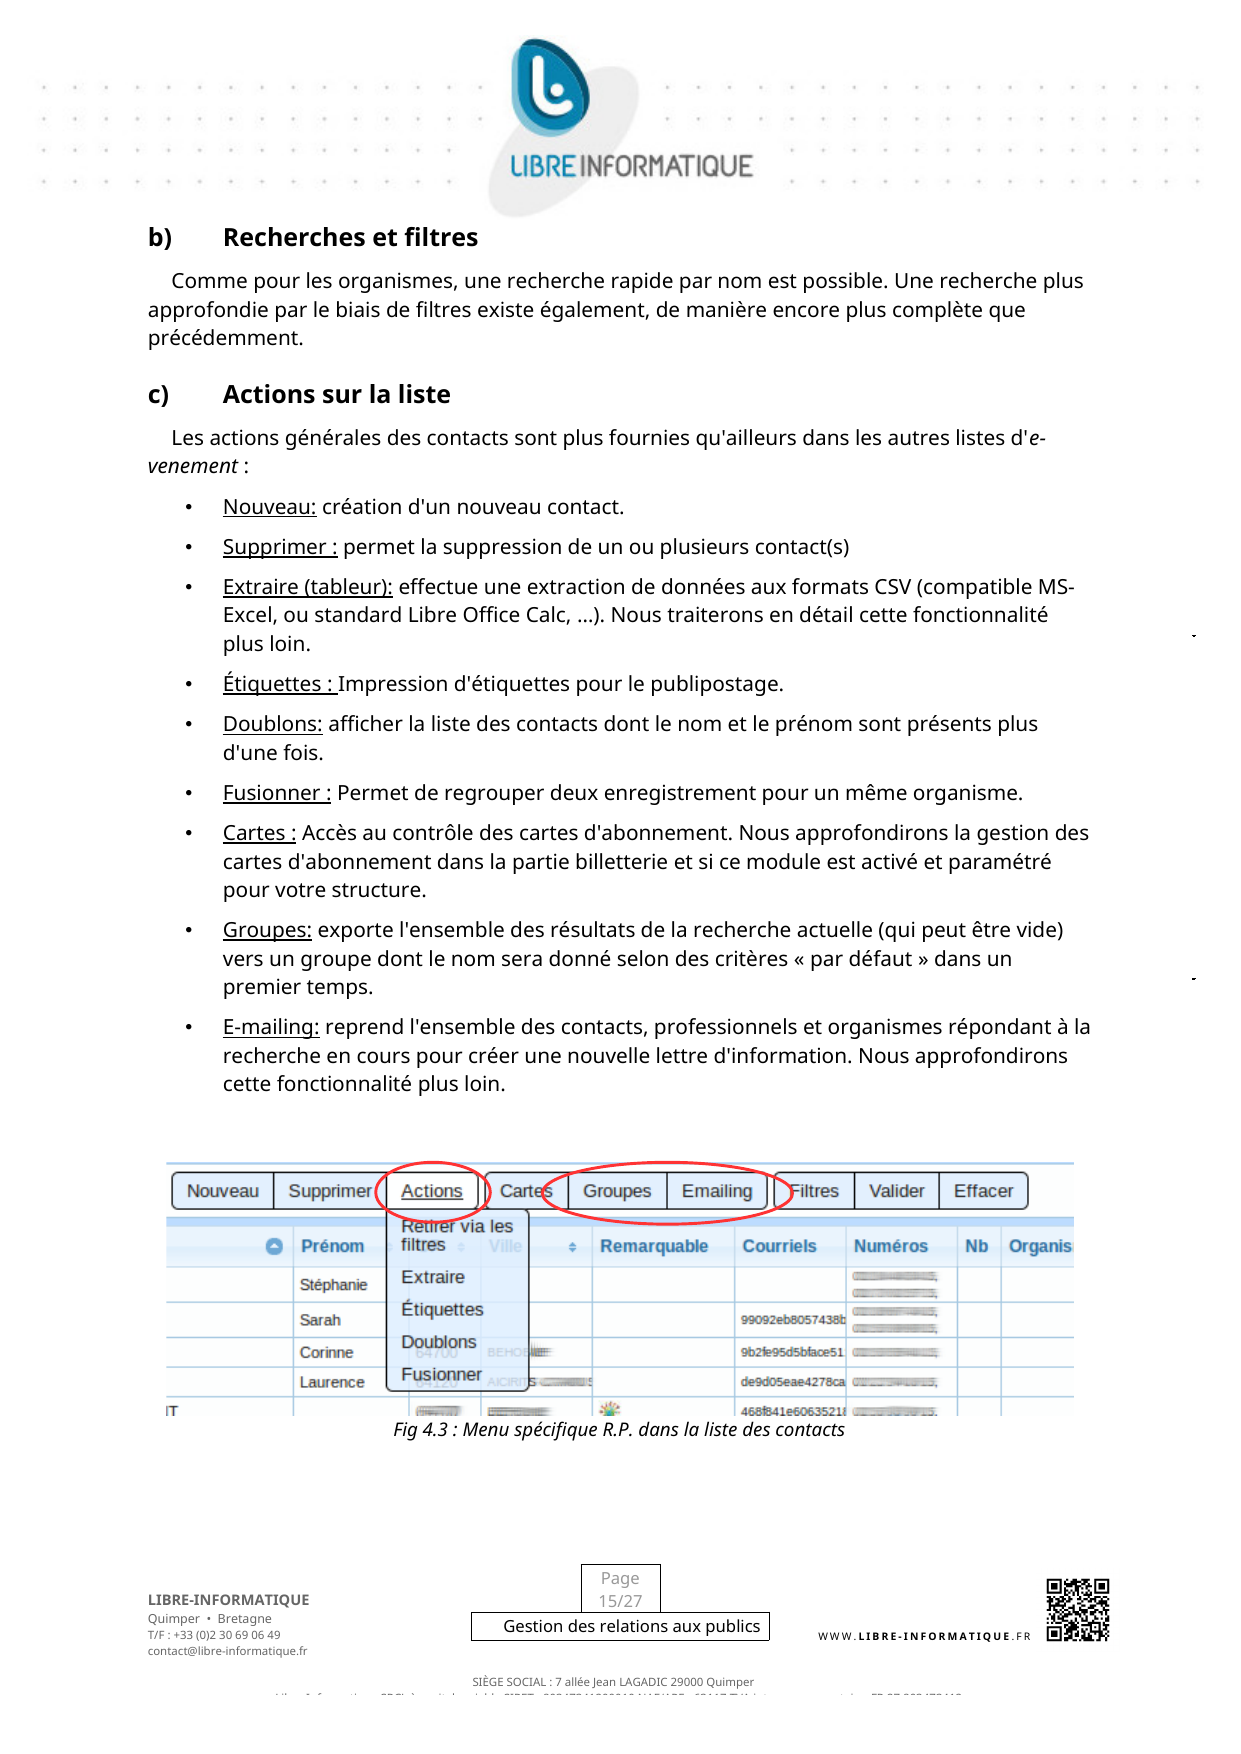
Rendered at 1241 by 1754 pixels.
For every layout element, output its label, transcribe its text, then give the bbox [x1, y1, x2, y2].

list Fig 4.3 : Menu spécifique R.P. dans la liste des contacts [166, 1416, 1074, 1441]
list Supprimer : permet la suppression de un ou plusieurs contact(s) [185, 532, 1093, 560]
picture [545, 1164, 790, 1222]
list Fusionner : Permet de regrouper deux enregistrement pour un même organisme. [185, 778, 1093, 807]
picture [27, 35, 1213, 220]
text Comme pour les organismes, une recherche rapide par nom est possible. Une recherche plus approfondie par le biais de filtres existe également, de manière encore plus complète que précédemment. [148, 266, 1093, 352]
list Groupes: exporte l'ensemble des résultats de la recherche actuelle (qui peut être vide) vers un groupe dont le nom sera donné selon des critères « par défaut » dans un premier temps. [185, 915, 1093, 1001]
list E-mailing: reprend l'ensemble des contacts, professionnels et organismes répondant à la recherche en cours pour créer une nouvelle lettre d'information. Nous approfondirons cette fonctionnalité plus loin. [185, 1012, 1093, 1098]
list Nouveau: création d'un nouveau contact. [185, 492, 1093, 520]
list Cartes : Accès au contrôle des cartes d'abonnement. Nous approfondirons la gestion des cartes d'abonnement dans la partie billetterie et si ce module est activé et paramétré pour votre structure. [185, 818, 1093, 904]
list Extraire (tableur): effectue une extraction de données aux formats CSV (compatible MS-Excel, ou standard Libre Office Calc, …). Nous traiterons en détail cette fonctionnalité plus loin. [185, 572, 1093, 657]
picture [1036, 1568, 1120, 1652]
subtitle Recherches et filtres [148, 220, 1093, 254]
list Doublons: afficher la liste des contacts dont le nom et le prénom sont présents plus d'une fois. [185, 709, 1093, 766]
list Étiquettes : Impression d'étiquettes pour le publipostage. [185, 669, 1093, 698]
text Les actions générales des contacts sont plus fournies qu'ailleurs dans les autres listes d'e-venement : [148, 423, 1093, 480]
subtitle Actions sur la liste [148, 377, 1093, 411]
picture [378, 1164, 488, 1220]
picture [166, 1162, 1074, 1416]
